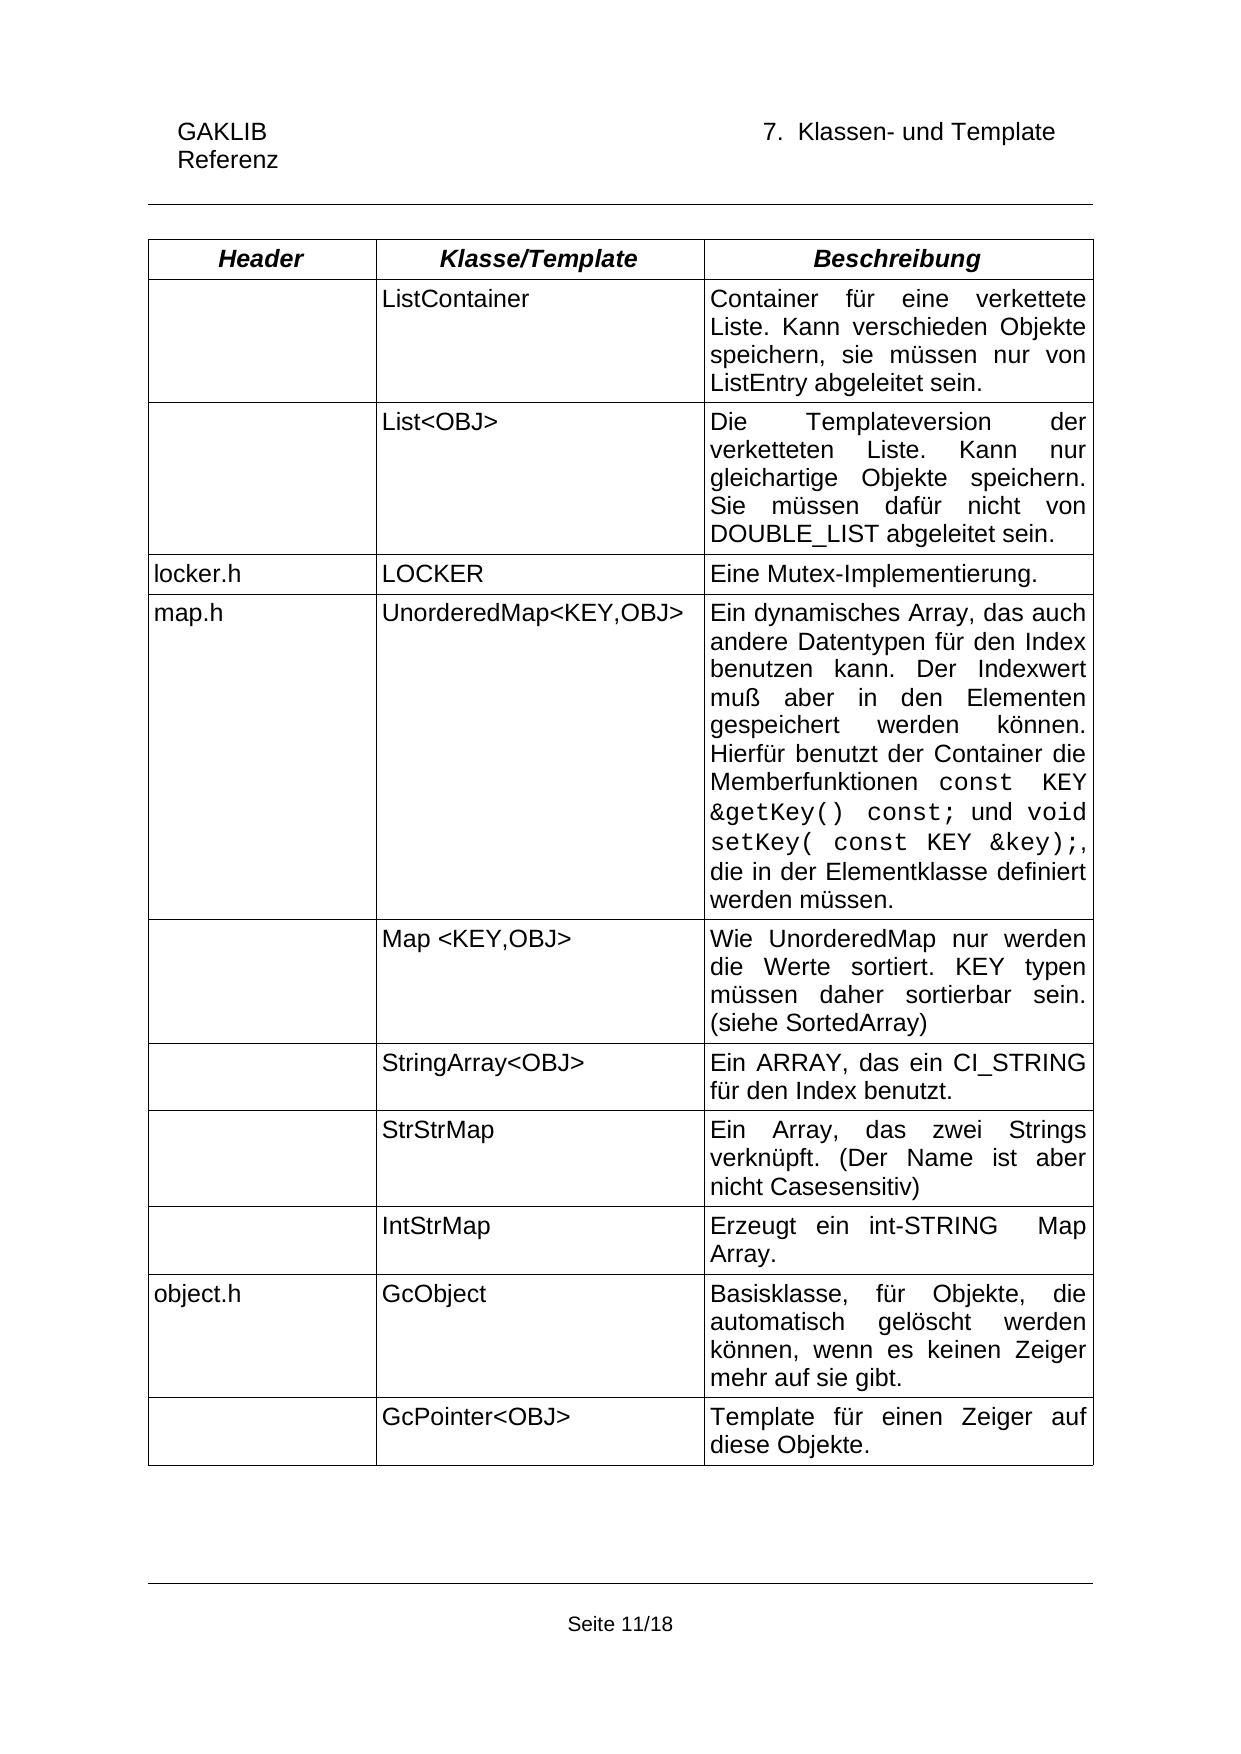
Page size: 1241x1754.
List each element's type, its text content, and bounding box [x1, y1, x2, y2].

table_cell [149, 1111, 376, 1206]
table_header Header [149, 240, 376, 279]
table_cell Erzeugt ein int-STRING Map Array. [705, 1207, 1093, 1274]
table_cell locker.h [149, 555, 376, 594]
table_cell Wie UnorderedMap nur werden die Werte sortiert. KEY typen müssen daher sortierbar sein. (siehe SortedArray) [705, 920, 1093, 1043]
table_cell Ein dynamisches Array, das auch andere Datentypen für den Index benutzen kann. Der Indexwert muß aber in den Elementen gespeichert werden können. Hierfür benutzt der Container die Memberfunktionen const KEY &getKey() const; und void setKey( const KEY &key);, die in der Elementklasse definiert werden müssen. [705, 595, 1093, 919]
table_cell GcPointer<OBJ> [377, 1398, 704, 1465]
table_cell GcObject [377, 1275, 704, 1397]
table_header Klasse/Template [377, 240, 704, 279]
table_cell List<OBJ> [377, 403, 704, 554]
table_cell Eine Mutex-Implementierung. [705, 555, 1093, 594]
table_cell object.h [149, 1275, 376, 1397]
table_cell ListContainer [377, 280, 704, 402]
table_cell [149, 1044, 376, 1110]
table_cell [149, 1398, 376, 1465]
table_cell Ein Array, das zwei Strings verknüpft. (Der Name ist aber nicht Casesensitiv) [705, 1111, 1093, 1206]
table_cell [149, 1207, 376, 1274]
table_cell UnorderedMap<KEY,OBJ> [377, 595, 704, 919]
table_cell Die Templateversion der verketteten Liste. Kann nur gleichartige Objekte speichern. Sie müssen dafür nicht von DOUBLE_LIST abgeleitet sein. [705, 403, 1093, 554]
table_cell [149, 403, 376, 554]
table_header Beschreibung [705, 240, 1093, 279]
table_cell StringArray<OBJ> [377, 1044, 704, 1110]
table_cell IntStrMap [377, 1207, 704, 1274]
table_cell [149, 920, 376, 1043]
table_cell Map <KEY,OBJ> [377, 920, 704, 1043]
table_cell [149, 280, 376, 402]
table_cell LOCKER [377, 555, 704, 594]
table_cell Container für eine verkettete Liste. Kann verschieden Objekte speichern, sie müssen nur von ListEntry abgeleitet sein. [705, 280, 1093, 402]
table_cell map.h [149, 595, 376, 919]
table_cell Template für einen Zeiger auf diese Objekte. [705, 1398, 1093, 1465]
table_cell StrStrMap [377, 1111, 704, 1206]
table_cell Ein ARRAY, das ein CI_STRING für den Index benutzt. [705, 1044, 1093, 1110]
table_cell Basisklasse, für Objekte, die automatisch gelöscht werden können, wenn es keinen Zeiger mehr auf sie gibt. [705, 1275, 1093, 1397]
